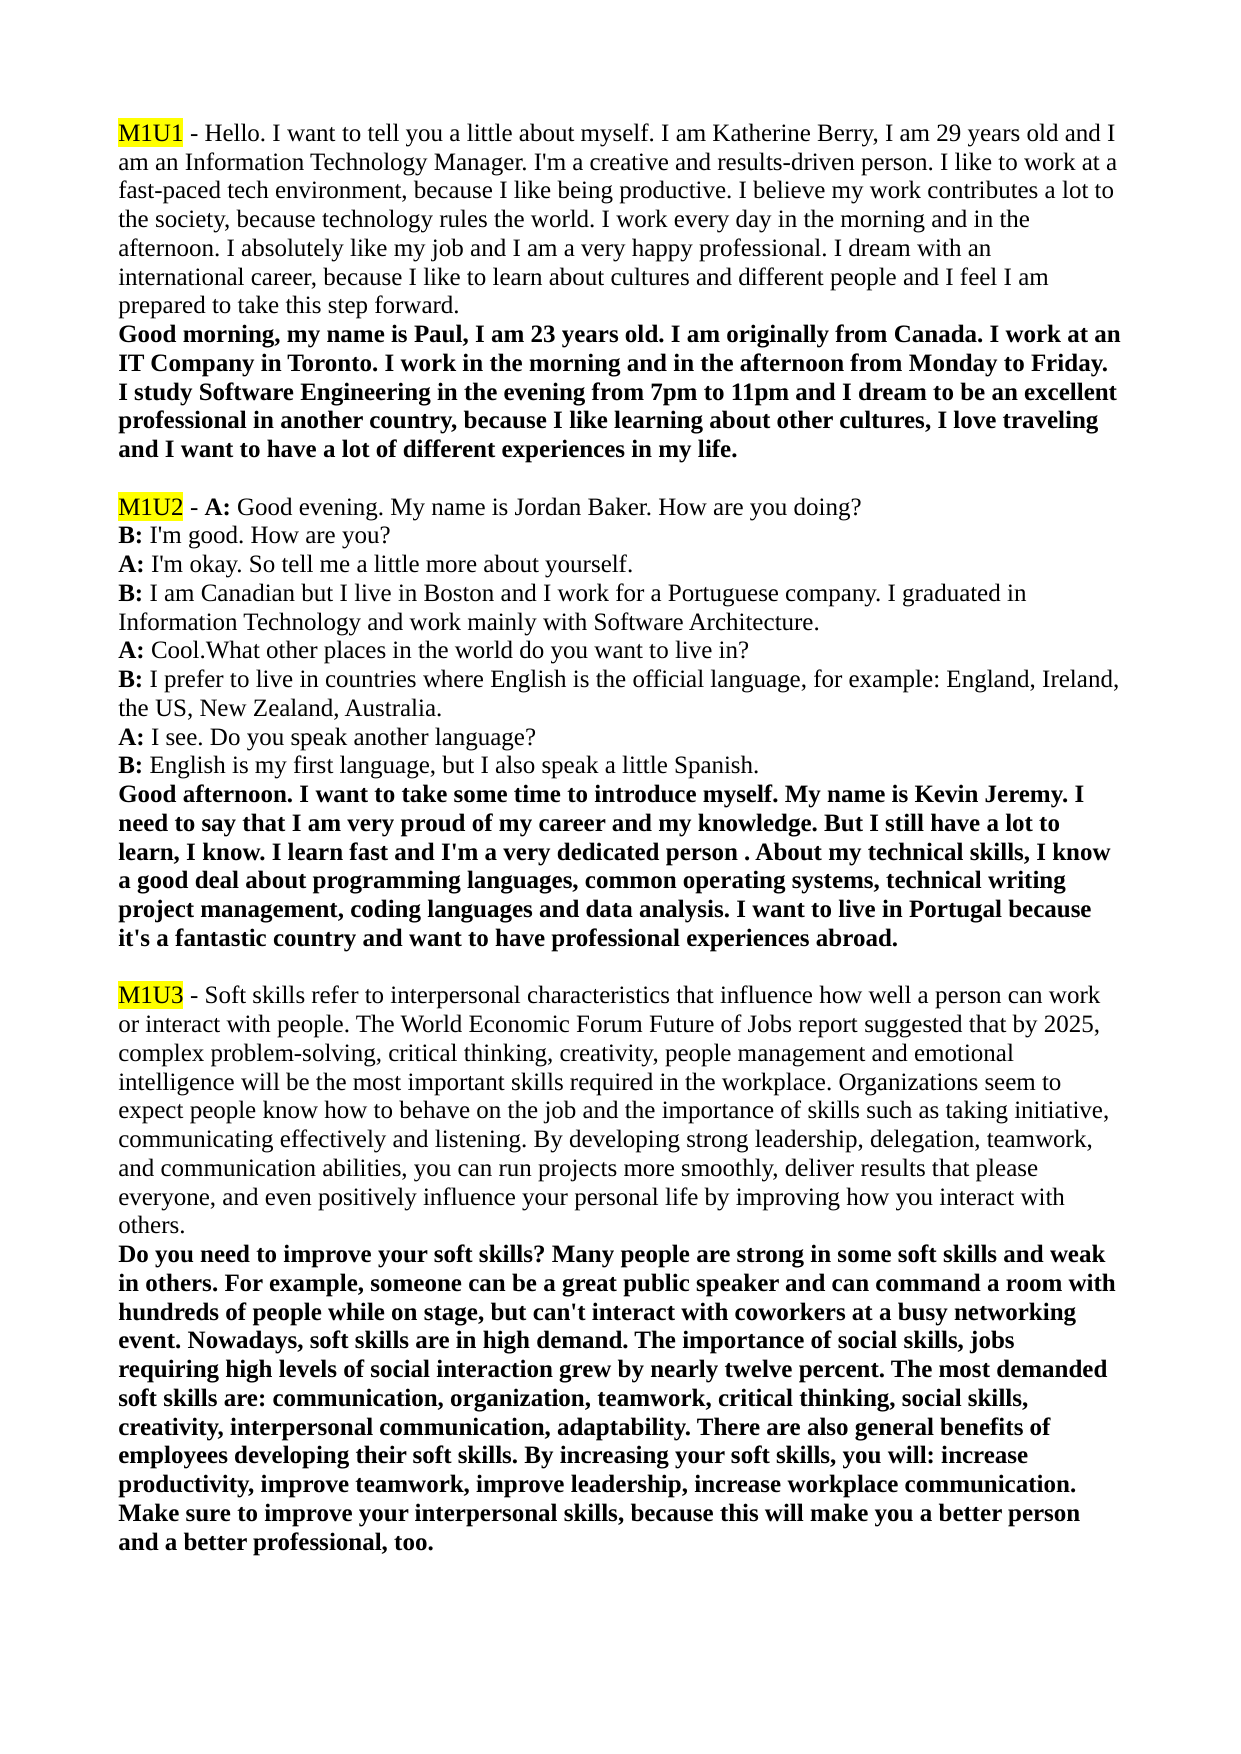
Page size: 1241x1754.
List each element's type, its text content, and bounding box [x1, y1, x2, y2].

text Good morning, my name is Paul, I am 23 years old. I am originally from Canada. I work at an IT Company in Toronto. I work in the morning and in the afternoon from Monday to Friday. I study Software Engineering in the evening from 7pm to 11pm and I dream to be an excellent professional in another country, because I like learning about other cultures, I love traveling and I want to have a lot of different experiences in my life. [118, 319, 1122, 463]
text Good afternoon. I want to take some time to introduce myself. My name is Kevin Jeremy. I need to say that I am very proud of my career and my knowledge. But I still have a lot to learn, I know. I learn fast and I'm a very dedicated person . About my technical skills, I know a good deal about programming languages, common operating systems, technical writing project management, coding languages and data analysis. I want to live in Portugal because it's a fantastic country and want to have professional experiences abroad. [118, 779, 1122, 952]
text Do you need to improve your soft skills? Many people are strong in some soft skills and weak in others. For example, someone can be a great public speaker and can command a room with hundreds of people while on stage, but can't interact with coworkers at a busy networking event. Nowadays, soft skills are in high demand. The importance of social skills, jobs requiring high levels of social interaction grew by nearly twelve percent. The most demanded soft skills are: communication, organization, teamwork, critical thinking, social skills, creativity, interpersonal communication, adaptability. There are also general benefits of employees developing their soft skills. By increasing your soft skills, you will: increase productivity, improve teamwork, improve leadership, increase workplace communication. Make sure to improve your interpersonal skills, because this will make you a better person and a better professional, too. [118, 1239, 1122, 1556]
text M1U2 - A: Good evening. My name is Jordan Baker. How are you doing? B: I'm good. How are you? A: I'm okay. So tell me a little more about yourself. B: I am Canadian but I live in Boston and I work for a Portuguese company. I graduated in Information Technology and work mainly with Software Architecture. A: Cool.What other places in the world do you want to live in? B: I prefer to live in countries where English is the official language, for example: England, Ireland, the US, New Zealand, Australia. A: I see. Do you speak another language? B: English is my first language, but I also speak a little Spanish. [118, 492, 1122, 779]
text M1U3 - Soft skills refer to interpersonal characteristics that influence how well a person can work or interact with people. The World Economic Forum Future of Jobs report suggested that by 2025, complex problem-solving, critical thinking, creativity, people management and emotional intelligence will be the most important skills required in the workplace. Organizations seem to expect people know how to behave on the job and the importance of skills such as taking initiative, communicating effectively and listening. By developing strong leadership, delegation, teamwork, and communication abilities, you can run projects more smoothly, deliver results that please everyone, and even positively influence your personal life by improving how you interact with others. [118, 981, 1122, 1239]
text M1U1 - Hello. I want to tell you a little about myself. I am Katherine Berry, I am 29 years old and I am an Information Technology Manager. I'm a creative and results-driven person. I like to work at a fast-paced tech environment, because I like being productive. I believe my work contributes a lot to the society, because technology rules the world. I work every day in the morning and in the afternoon. I absolutely like my job and I am a very happy professional. I dream with an international career, because I like to learn about cultures and different people and I feel I am prepared to take this step forward. [118, 118, 1122, 319]
